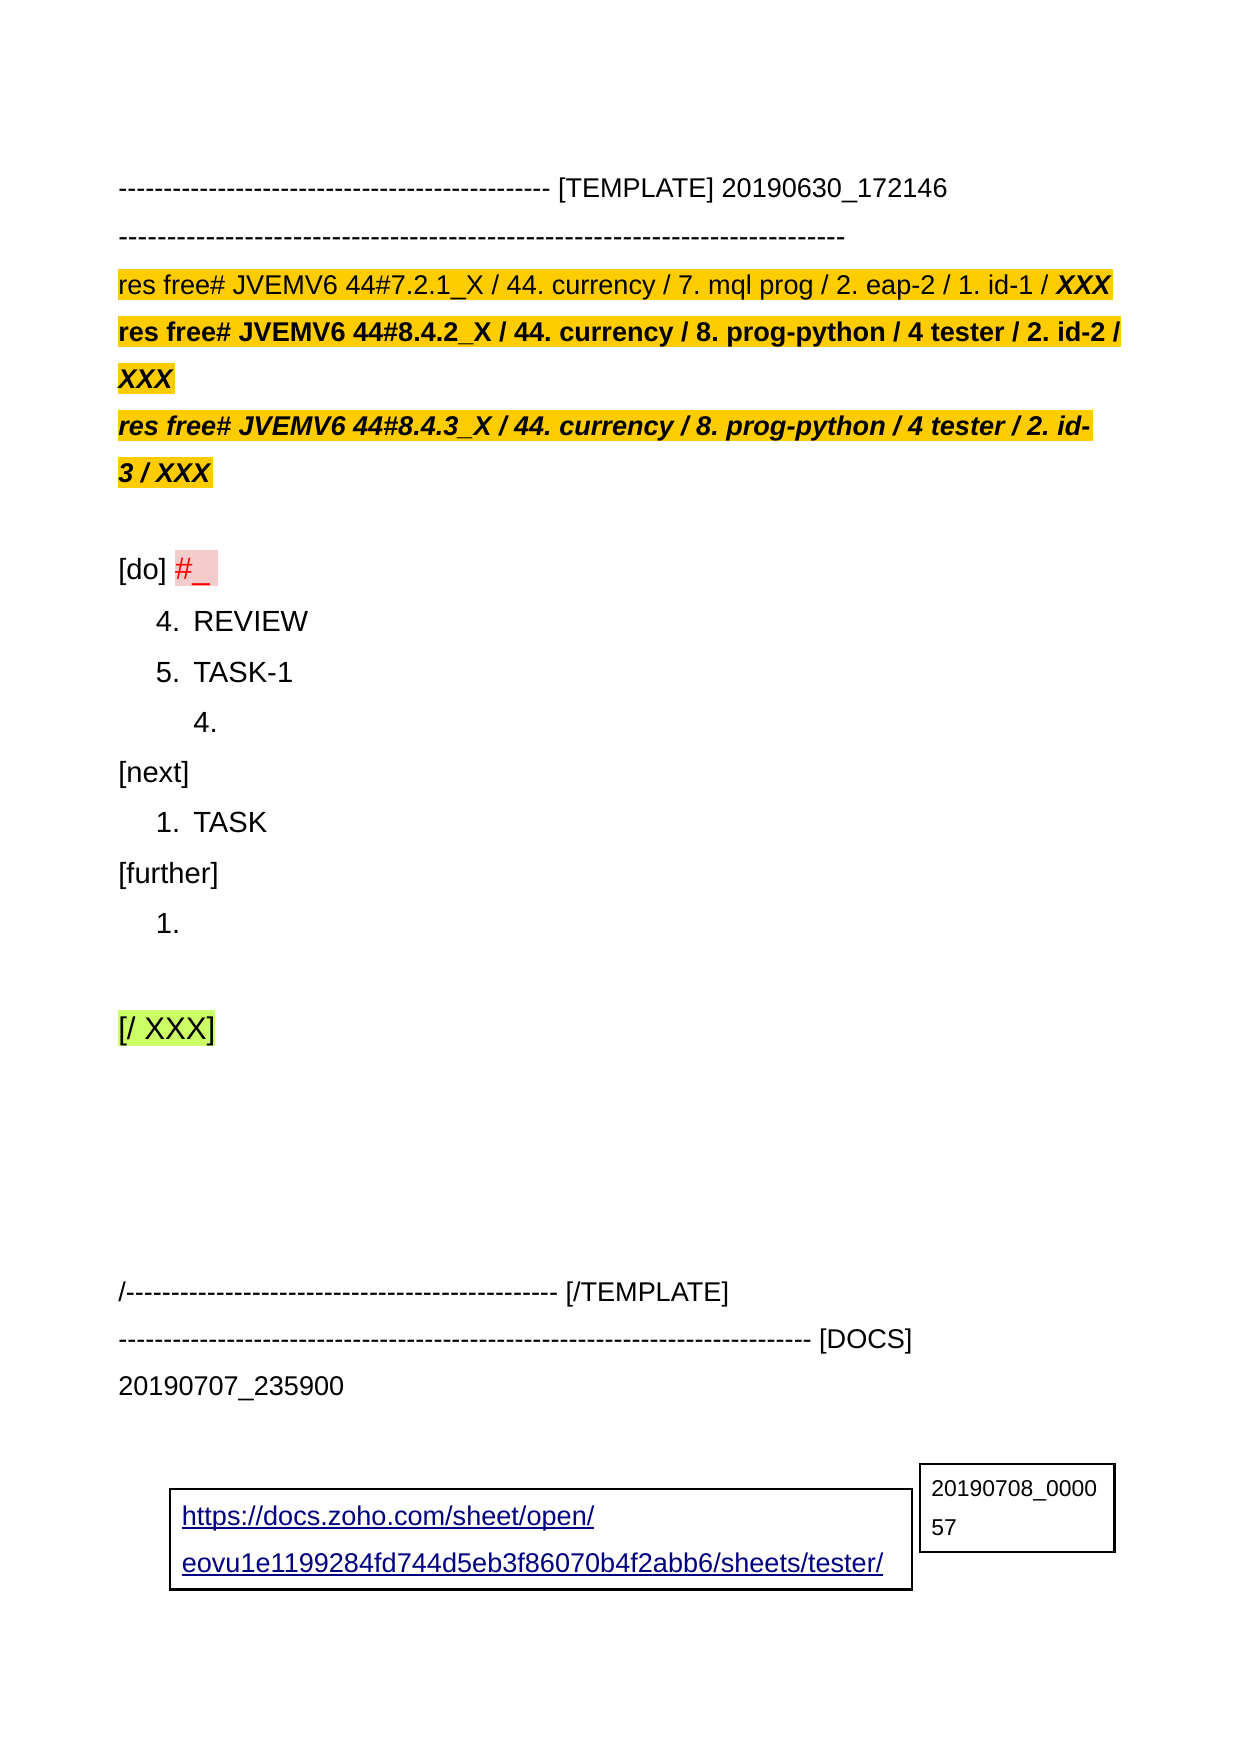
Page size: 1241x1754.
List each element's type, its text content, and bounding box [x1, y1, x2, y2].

text [do] #_ [118, 550, 1122, 586]
text ------------------------------------------------ [TEMPLATE] 20190630_172146 [118, 172, 1122, 203]
table_header 20190708_000057 [916, 1460, 1118, 1593]
table_header https://docs.zoho.com/sheet/open/eovu1e1199284fd744d5eb3f86070b4f2abb6/sheets/tester/ [166, 1460, 916, 1593]
list REVIEW [156, 604, 1122, 638]
list TASK-1 [156, 654, 1122, 688]
text [next] [118, 755, 1122, 789]
list TASK [156, 806, 1122, 839]
text res free# JVEMV6 44#8.4.3_X / 44. currency / 8. prog-python / 4 tester / 2. id-3 / XXX [118, 410, 1122, 488]
text /------------------------------------------------ [/TEMPLATE] [118, 1276, 1122, 1307]
text res free# JVEMV6 44#8.4.2_X / 44. currency / 8. prog-python / 4 tester / 2. id-2 / XXX [118, 316, 1122, 394]
table_header [118, 1460, 166, 1593]
text [further] [118, 856, 1122, 889]
text res free# JVEMV6 44#7.2.1_X / 44. currency / 7. mql prog / 2. eap-2 / 1. id-1 / XXX [118, 269, 1122, 300]
text [/ XXX] [118, 956, 1122, 1046]
text --------------------------------------------------------------------------- [118, 219, 1122, 252]
text ----------------------------------------------------------------------------- [DOCS] 20190707_235900 [118, 1323, 1122, 1401]
